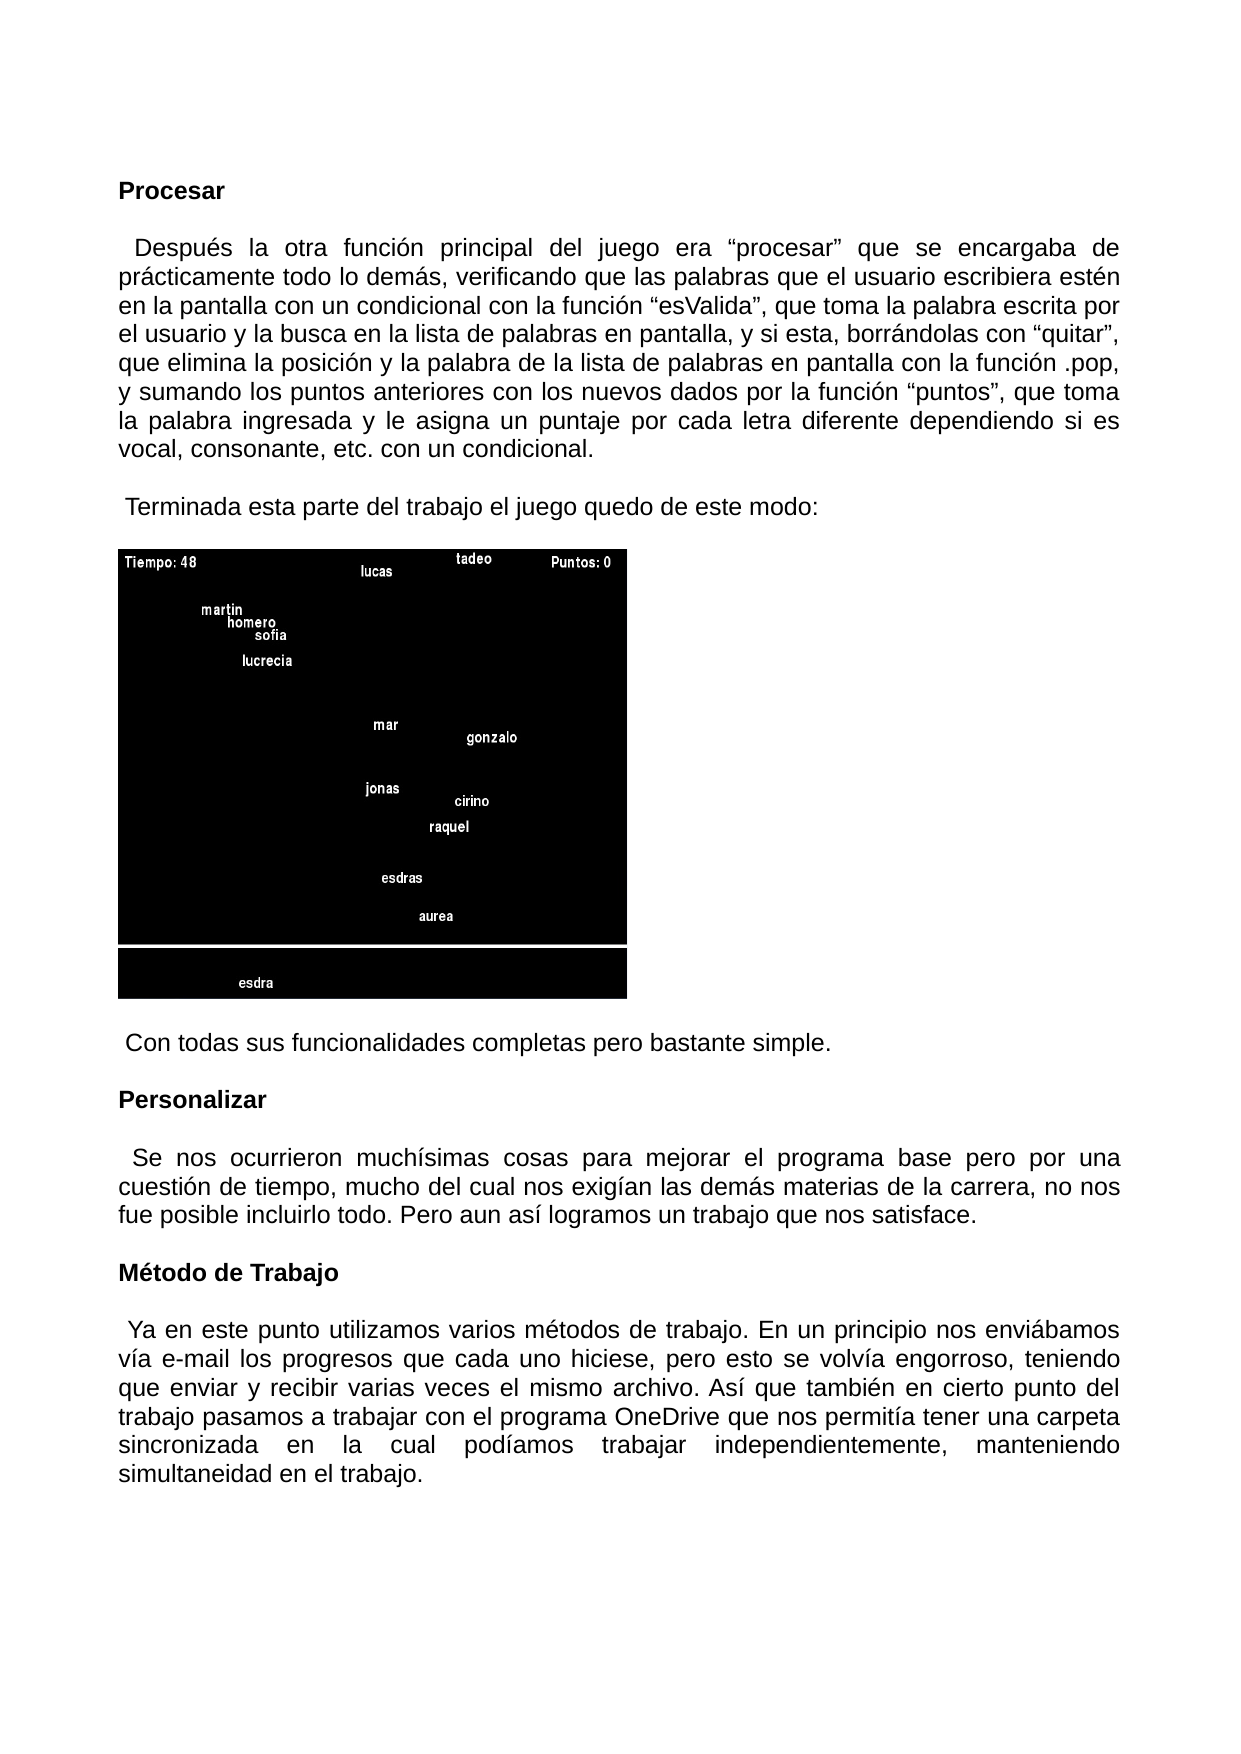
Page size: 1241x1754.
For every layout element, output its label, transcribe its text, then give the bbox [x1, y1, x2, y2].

text Con todas sus funcionalidades completas pero bastante simple. [118, 1028, 1122, 1056]
text Ya en este punto utilizamos varios métodos de trabajo. En un principio nos enviábamos vía e-mail los progresos que cada uno hiciese, pero esto se volvía engorroso, teniendo que enviar y recibir varias veces el mismo archivo. Así que también en cierto punto del trabajo pasamos a trabajar con el programa OneDrive que nos permitía tener una carpeta sincronizada en la cual podíamos trabajar independientemente, manteniendo simultaneidad en el trabajo. [118, 1315, 1122, 1488]
text Método de Trabajo [118, 1258, 1122, 1286]
text Se nos ocurrieron muchísimas cosas para mejorar el programa base pero por una cuestión de tiempo, mucho del cual nos exigían las demás materias de la carrera, no nos fue posible incluirlo todo. Pero aun así logramos un trabajo que nos satisface. [118, 1143, 1122, 1229]
text Procesar [118, 176, 1122, 204]
text Terminada esta parte del trabajo el juego quedo de este modo: [118, 492, 1122, 521]
text Después la otra función principal del juego era “procesar” que se encargaba de prácticamente todo lo demás, verificando que las palabras que el usuario escribiera estén en la pantalla con un condicional con la función “esValida”, que toma la palabra escrita por el usuario y la busca en la lista de palabras en pantalla, y si esta, borrándolas con “quitar”, que elimina la posición y la palabra de la lista de palabras en pantalla con la función .pop, y sumando los puntos anteriores con los nuevos dados por la función “puntos”, que toma la palabra ingresada y le asigna un puntaje por cada letra diferente dependiendo si es vocal, consonante, etc. con un condicional. [118, 233, 1122, 463]
text Personalizar [118, 1085, 1122, 1114]
